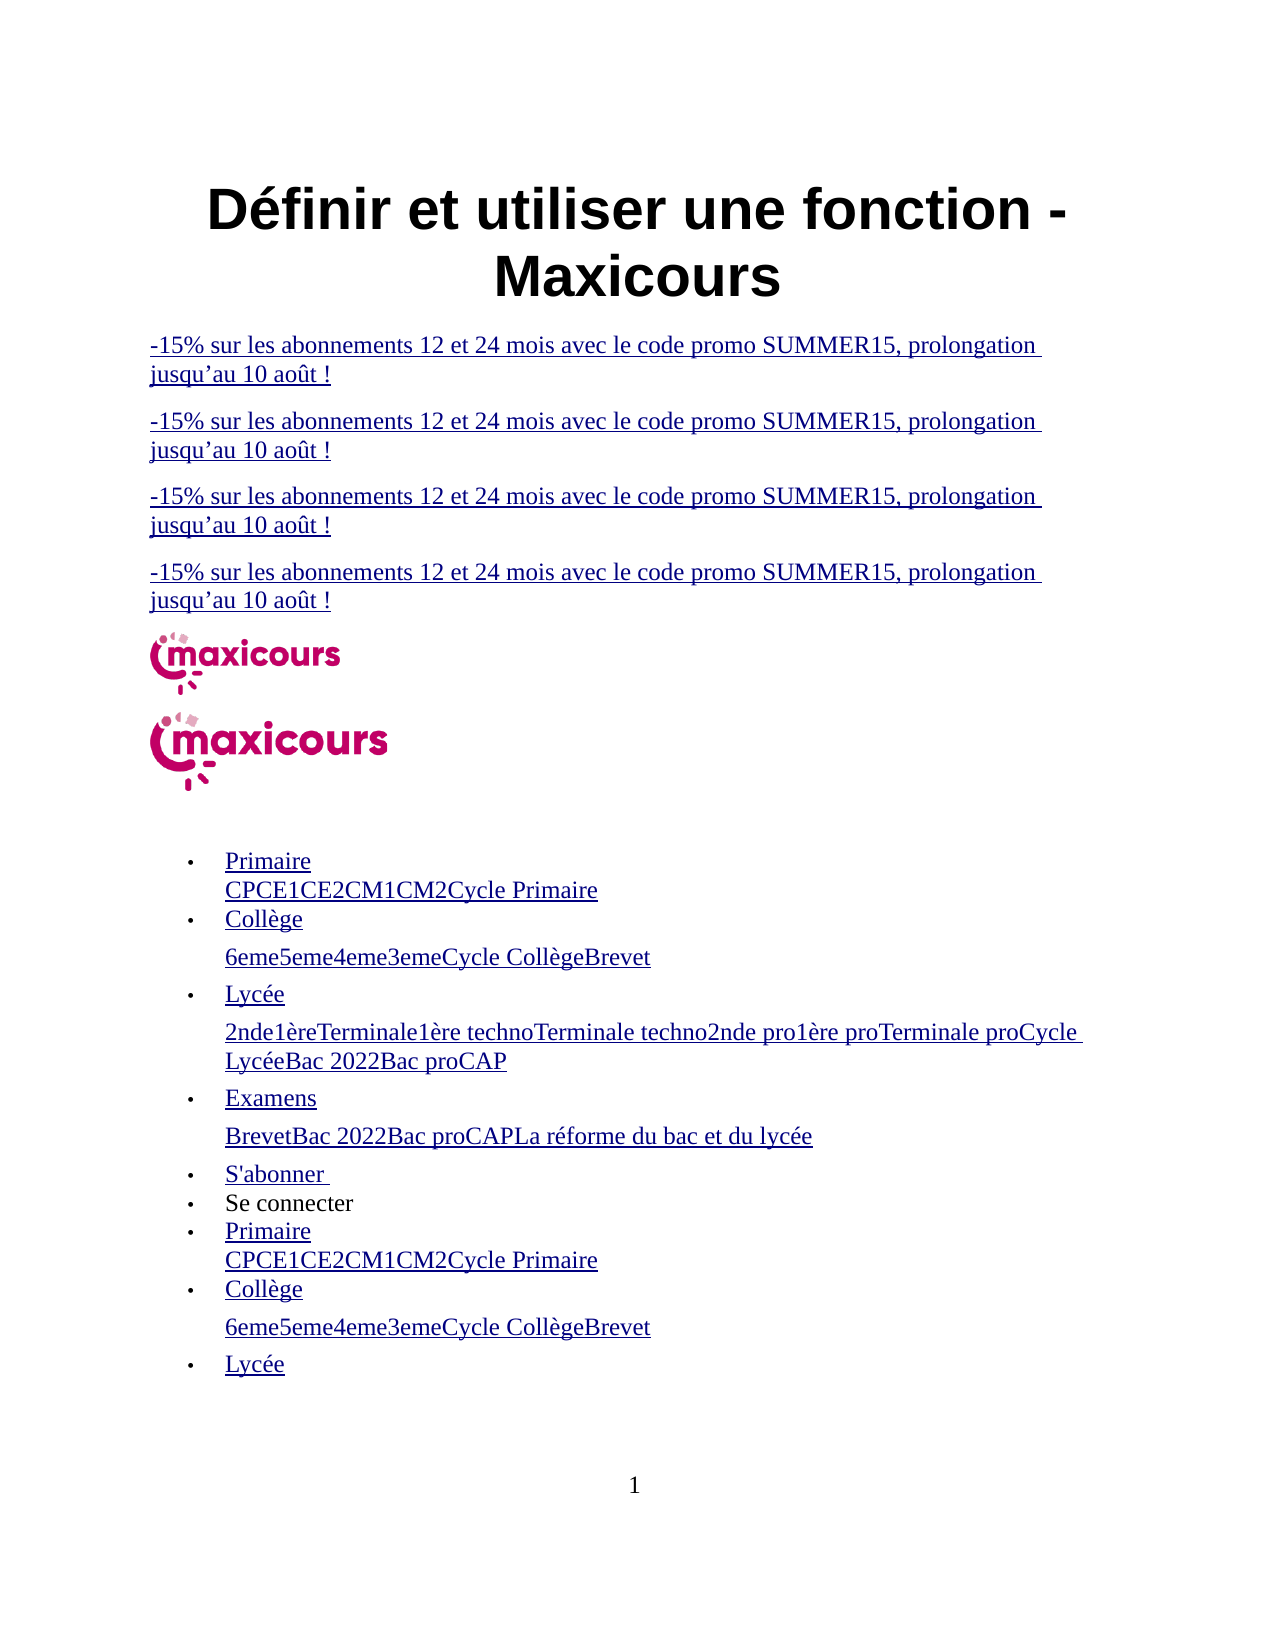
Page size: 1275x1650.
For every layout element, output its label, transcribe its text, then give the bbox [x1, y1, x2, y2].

list Collège [187, 1274, 1125, 1303]
list Examens [187, 1083, 1125, 1112]
list Collège [187, 904, 1125, 933]
list CPCE1CE2CM1CM2Cycle Primaire [187, 875, 1125, 904]
text -15% sur les abonnements 12 et 24 mois avec le code promo SUMMER15, prolongation jusqu’au 10 août ! [150, 406, 1125, 463]
title Définir et utiliser une fonction - Maxicours [150, 175, 1125, 309]
list Lycée [187, 979, 1125, 1008]
list 6eme5eme4eme3emeCycle CollègeBrevet [187, 942, 1125, 970]
list BrevetBac 2022Bac proCAPLa réforme du bac et du lycée [187, 1121, 1125, 1150]
text -15% sur les abonnements 12 et 24 mois avec le code promo SUMMER15, prolongation jusqu’au 10 août ! [150, 481, 1125, 539]
picture [150, 632, 340, 695]
list S'abonner [187, 1159, 1125, 1188]
picture [150, 712, 388, 791]
list CPCE1CE2CM1CM2Cycle Primaire [187, 1245, 1125, 1274]
list Primaire [187, 846, 1125, 875]
list Lycée [187, 1349, 1125, 1378]
text -15% sur les abonnements 12 et 24 mois avec le code promo SUMMER15, prolongation jusqu’au 10 août ! [150, 331, 1125, 388]
list Se connecter [187, 1188, 1125, 1216]
list Primaire [187, 1216, 1125, 1245]
list 2nde1èreTerminale1ère technoTerminale techno2nde pro1ère proTerminale proCycle LycéeBac 2022Bac proCAP [187, 1017, 1125, 1074]
text -15% sur les abonnements 12 et 24 mois avec le code promo SUMMER15, prolongation jusqu’au 10 août ! [150, 557, 1125, 614]
list 6eme5eme4eme3emeCycle CollègeBrevet [187, 1312, 1125, 1340]
